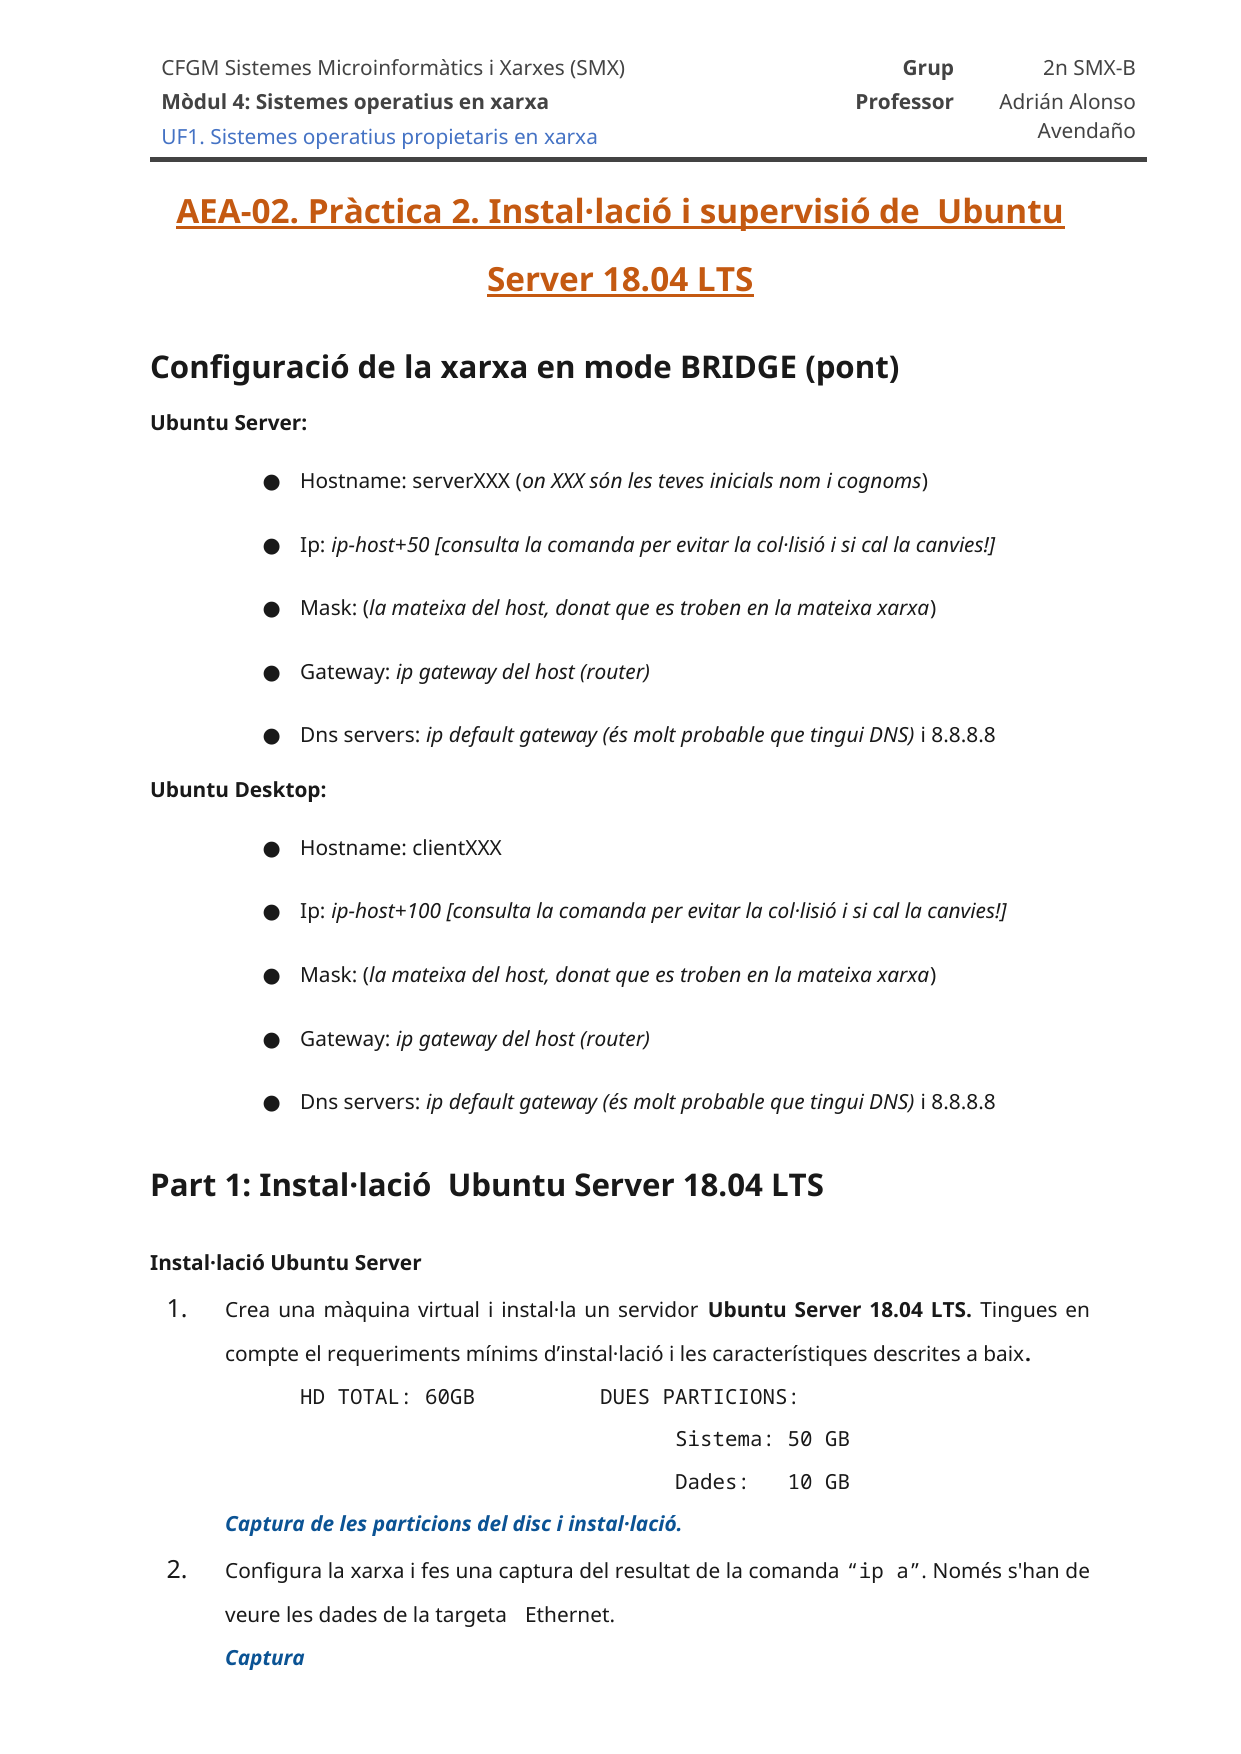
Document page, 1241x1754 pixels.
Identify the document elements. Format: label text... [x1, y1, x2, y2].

list Dns servers: ip default gateway (és molt probable que tingui DNS) i 8.8.8.8 [262, 1079, 1090, 1121]
list Configura la xarxa i fes una captura del resultat de la comanda “ip a”. Només s'han de veure les dades de la targeta Ethernet. [187, 1552, 1090, 1629]
list Hostname: serverXXX (on XXX són les teves inicials nom i cognoms) [262, 458, 1090, 500]
text Configuració de la xarxa en mode BRIDGE (pont) [150, 345, 1090, 387]
text Instal·lació Ubuntu Server [150, 1248, 1090, 1277]
list Crea una màquina virtual i instal·la un servidor Ubuntu Server 18.04 LTS. Tingues en compte el requeriments mínims d’instal·lació i les característiques descrites a baix. [187, 1291, 1090, 1368]
text AEA-02. Pràctica 2. Instal·lació i supervisió de Ubuntu Server 18.04 LTS [150, 188, 1090, 301]
text Dades: 10 GB [600, 1467, 1090, 1495]
list Gateway: ip gateway del host (router) [262, 1015, 1090, 1058]
list Hostname: clientXXX [262, 824, 1090, 867]
list Mask: (la mateixa del host, donat que es troben en la mateixa xarxa) [262, 585, 1090, 627]
text Part 1: Instal·lació Ubuntu Server 18.04 LTS [150, 1163, 1090, 1206]
list Ip: ip-host+100 [consulta la comanda per evitar la col·lisió i si cal la canvies!] [262, 888, 1090, 931]
text Captura [150, 1643, 1090, 1671]
text Ubuntu Server: [150, 408, 1090, 437]
text Captura de les particions del disc i instal·lació. [150, 1509, 1090, 1538]
text Ubuntu Desktop: [150, 775, 1090, 804]
text Sistema: 50 GB [600, 1424, 1090, 1453]
list Gateway: ip gateway del host (router) [262, 648, 1090, 691]
text HD TOTAL: 60GB DUES PARTICIONS: [300, 1382, 1090, 1410]
list Ip: ip-host+50 [consulta la comanda per evitar la col·lisió i si cal la canvies!] [262, 521, 1090, 564]
list Mask: (la mateixa del host, donat que es troben en la mateixa xarxa) [262, 952, 1090, 994]
list Dns servers: ip default gateway (és molt probable que tingui DNS) i 8.8.8.8 [262, 712, 1090, 754]
